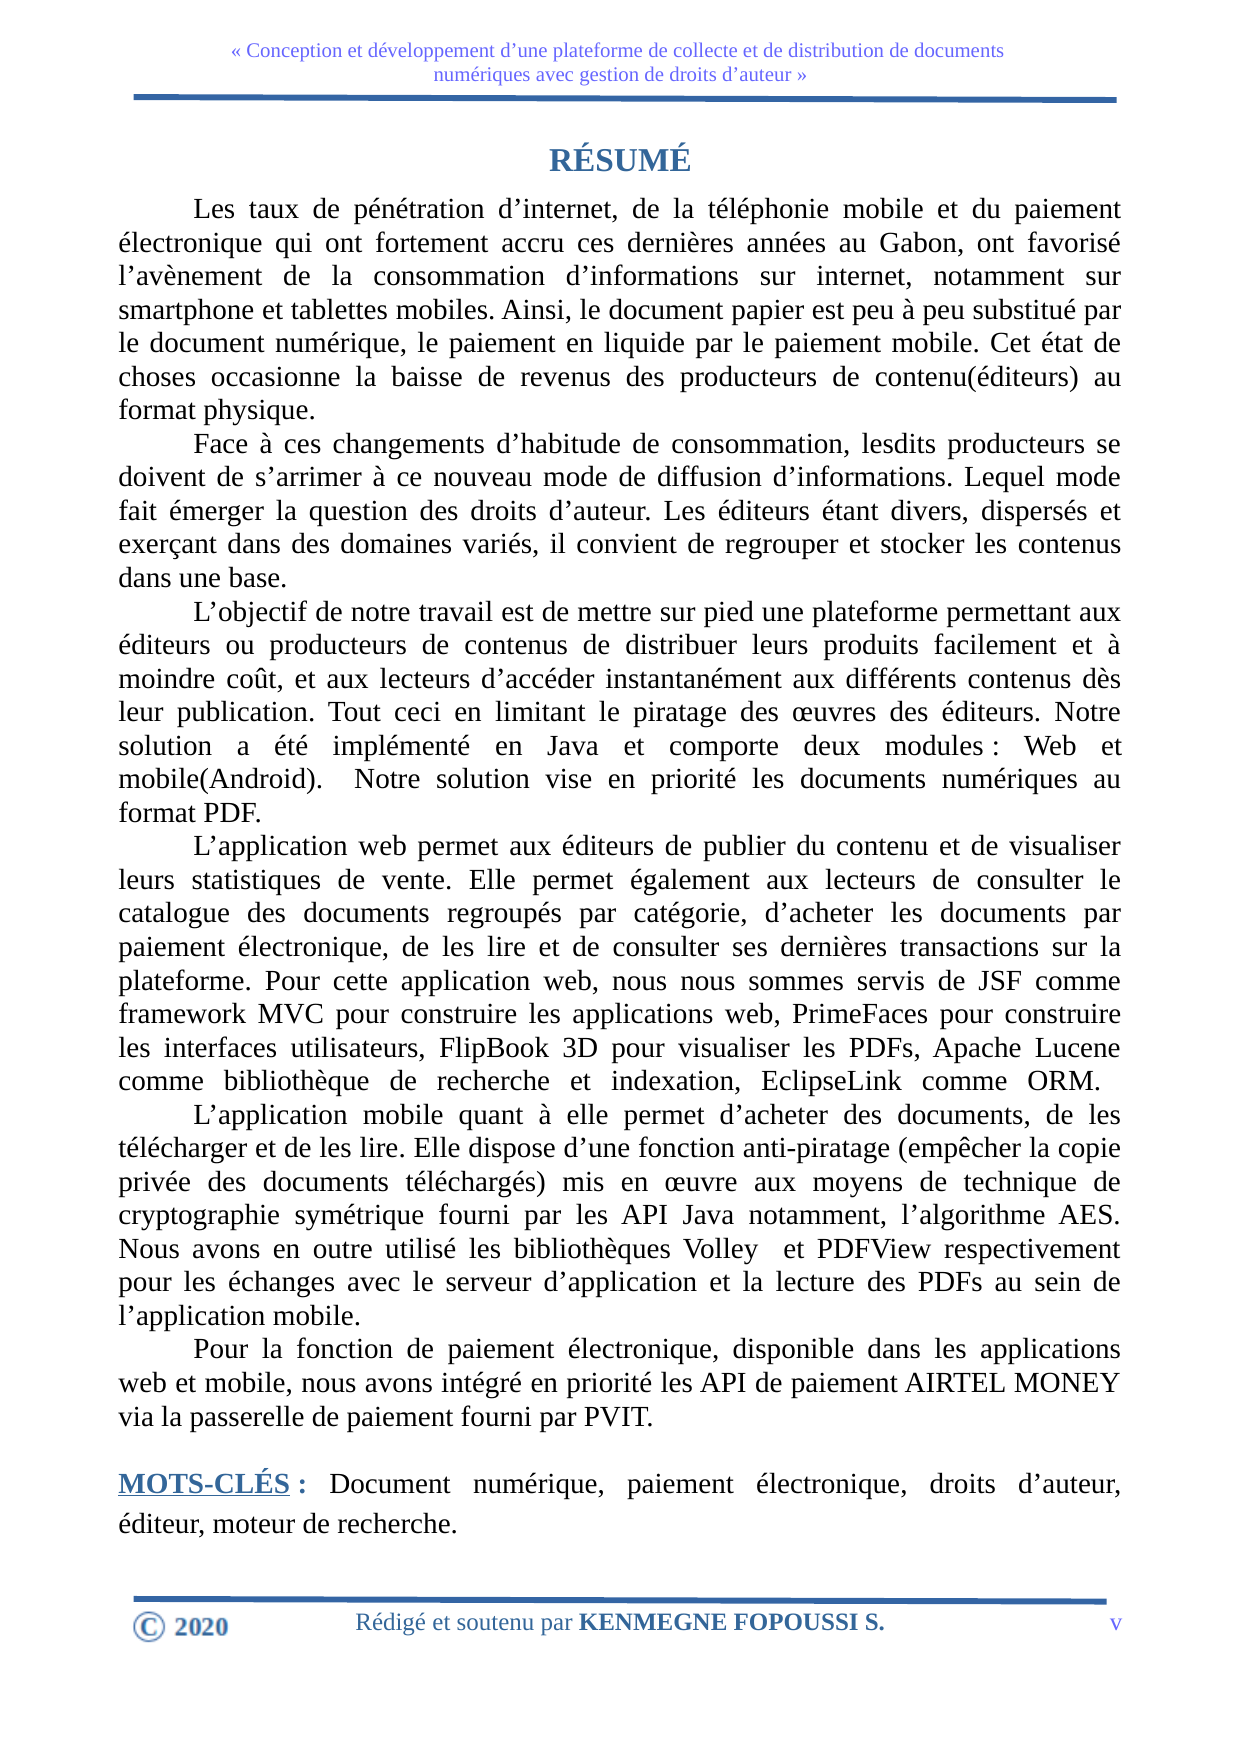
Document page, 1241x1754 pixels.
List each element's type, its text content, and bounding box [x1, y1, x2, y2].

subtitle RÉSUMÉ [118, 140, 549, 179]
text L’application web permet aux éditeurs de publier du contenu et de visualiser leurs statistiques de vente. Elle permet également aux lecteurs de consulter le catalogue des documents regroupés par catégorie, d’acheter les documents par paiement électronique, de les lire et de consulter ses dernières transactions sur la plateforme. Pour cette application web, nous nous sommes servis de JSF comme framework MVC pour construire les applications web, PrimeFaces pour construire les interfaces utilisateurs, FlipBook 3D pour visualiser les PDFs, Apache Lucene comme bibliothèque de recherche et indexation, EclipseLink comme ORM. L’application mobile quant à elle permet d’acheter des documents, de les télécharger et de les lire. Elle dispose d’une fonction anti-piratage (empêcher la copie privée des documents téléchargés) mis en œuvre aux moyens de technique de cryptographie symétrique fourni par les API Java notamment, l’algorithme AES. Nous avons en outre utilisé les bibliothèques Volley et PDFView respectivement pour les échanges avec le serveur d’application et la lecture des PDFs au sein de l’application mobile. [118, 828, 1122, 1332]
text Pour la fonction de paiement électronique, disponible dans les applications web et mobile, nous avons intégré en priorité les API de paiement AIRTEL MONEY via la passerelle de paiement fourni par PVIT. [118, 1332, 1122, 1432]
subtitle RÉSUMÉ [691, 140, 1122, 179]
text Les taux de pénétration d’internet, de la téléphonie mobile et du paiement électronique qui ont fortement accru ces dernières années au Gabon, ont favorisé l’avènement de la consommation d’informations sur internet, notamment sur smartphone et tablettes mobiles. Ainsi, le document papier est peu à peu substitué par le document numérique, le paiement en liquide par le paiement mobile. Cet état de choses occasionne la baisse de revenus des producteurs de contenu(éditeurs) au format physique. [118, 191, 1122, 426]
text MOTS-CLÉS : Document numérique, paiement électronique, droits d’auteur, éditeur, moteur de recherche. [118, 1466, 1122, 1539]
picture [126, 1604, 231, 1647]
text L’objectif de notre travail est de mettre sur pied une plateforme permettant aux éditeurs ou producteurs de contenus de distribuer leurs produits facilement et à moindre coût, et aux lecteurs d’accéder instantanément aux différents contenus dès leur publication. Tout ceci en limitant le piratage des œuvres des éditeurs. Notre solution a été implémenté en Java et comporte deux modules : Web et mobile(Android). Notre solution vise en priorité les documents numériques au format PDF. [118, 594, 1122, 828]
text Face à ces changements d’habitude de consommation, lesdits producteurs se doivent de s’arrimer à ce nouveau mode de diffusion d’informations. Lequel mode fait émerger la question des droits d’auteur. Les éditeurs étant divers, dispersés et exerçant dans des domaines variés, il convient de regrouper et stocker les contenus dans une base. [118, 426, 1122, 594]
